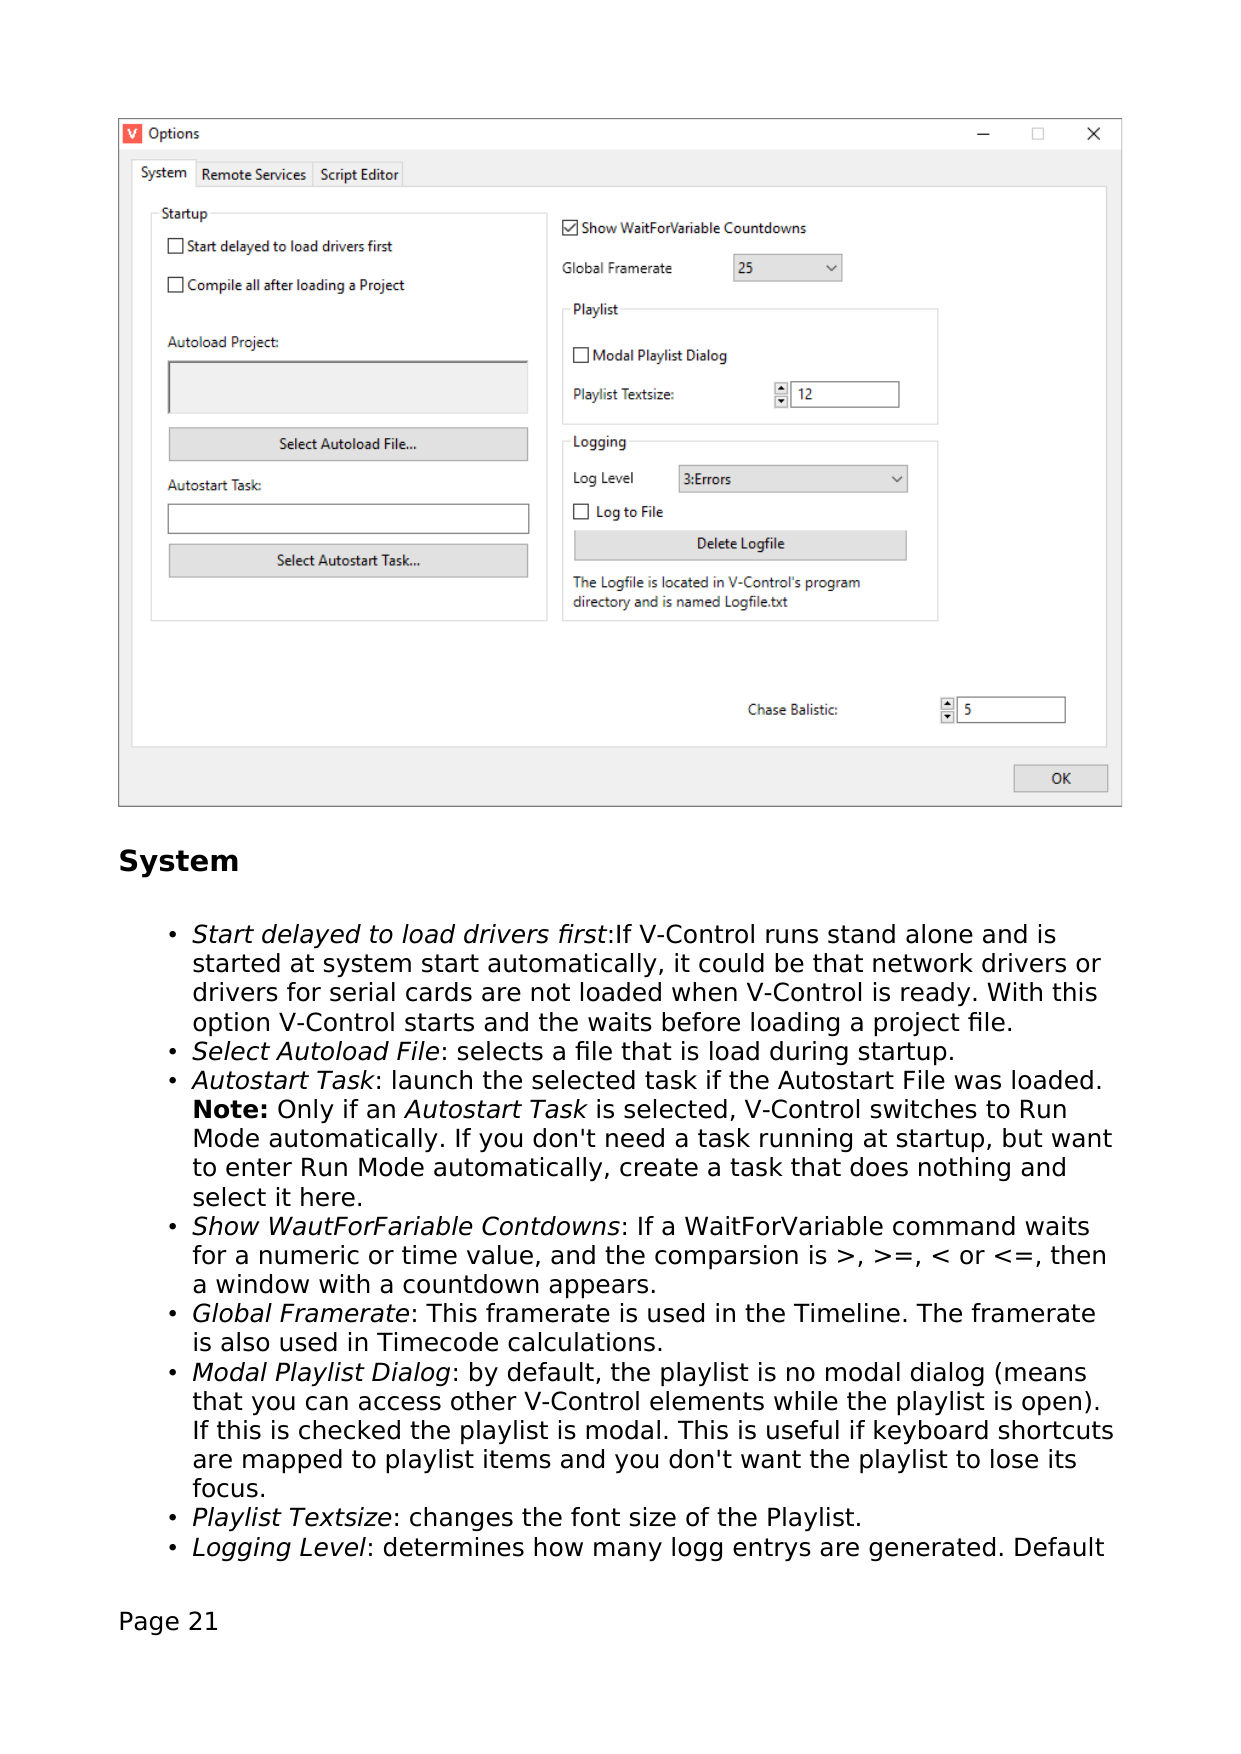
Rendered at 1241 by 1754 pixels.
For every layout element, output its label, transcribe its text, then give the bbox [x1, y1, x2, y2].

list Global Framerate: This framerate is used in the Timeline. The framerate is also used in Timecode calculations. [177, 1299, 1122, 1358]
list Start delayed to load drivers first:If V-Control runs stand alone and is started at system start automatically, it could be that network drivers or drivers for serial cards are not loaded when V-Control is ready. With this option V-Control starts and the waits before loading a project file. [177, 920, 1122, 1037]
picture [118, 118, 1123, 807]
list Playlist Textsize: changes the font size of the Playlist. [177, 1503, 1122, 1533]
list Modal Playlist Dialog: by default, the playlist is no modal dialog (means that you can access other V-Control elements while the playlist is open). If this is checked the playlist is modal. This is useful if keyboard shortcuts are mapped to playlist items and you don't want the playlist to lose its focus. [177, 1358, 1122, 1503]
list Show WautForFariable Contdowns: If a WaitForVariable command waits for a numeric or time value, and the comparsion is >, >=, < or <=, then a window with a countdown appears. [177, 1212, 1122, 1299]
list Logging Level: determines how many logg entrys are generated. Default [177, 1533, 1122, 1562]
list Autostart Task: launch the selected task if the Autostart File was loaded. Note: Only if an Autostart Task is selected, V-Control switches to Run Mode automatically. If you don't need a task running at startup, but want to enter Run Mode automatically, create a task that does nothing and select it here. [177, 1066, 1122, 1212]
list Select Autoload File: selects a file that is load during startup. [177, 1037, 1122, 1066]
subtitle System [118, 844, 1122, 878]
